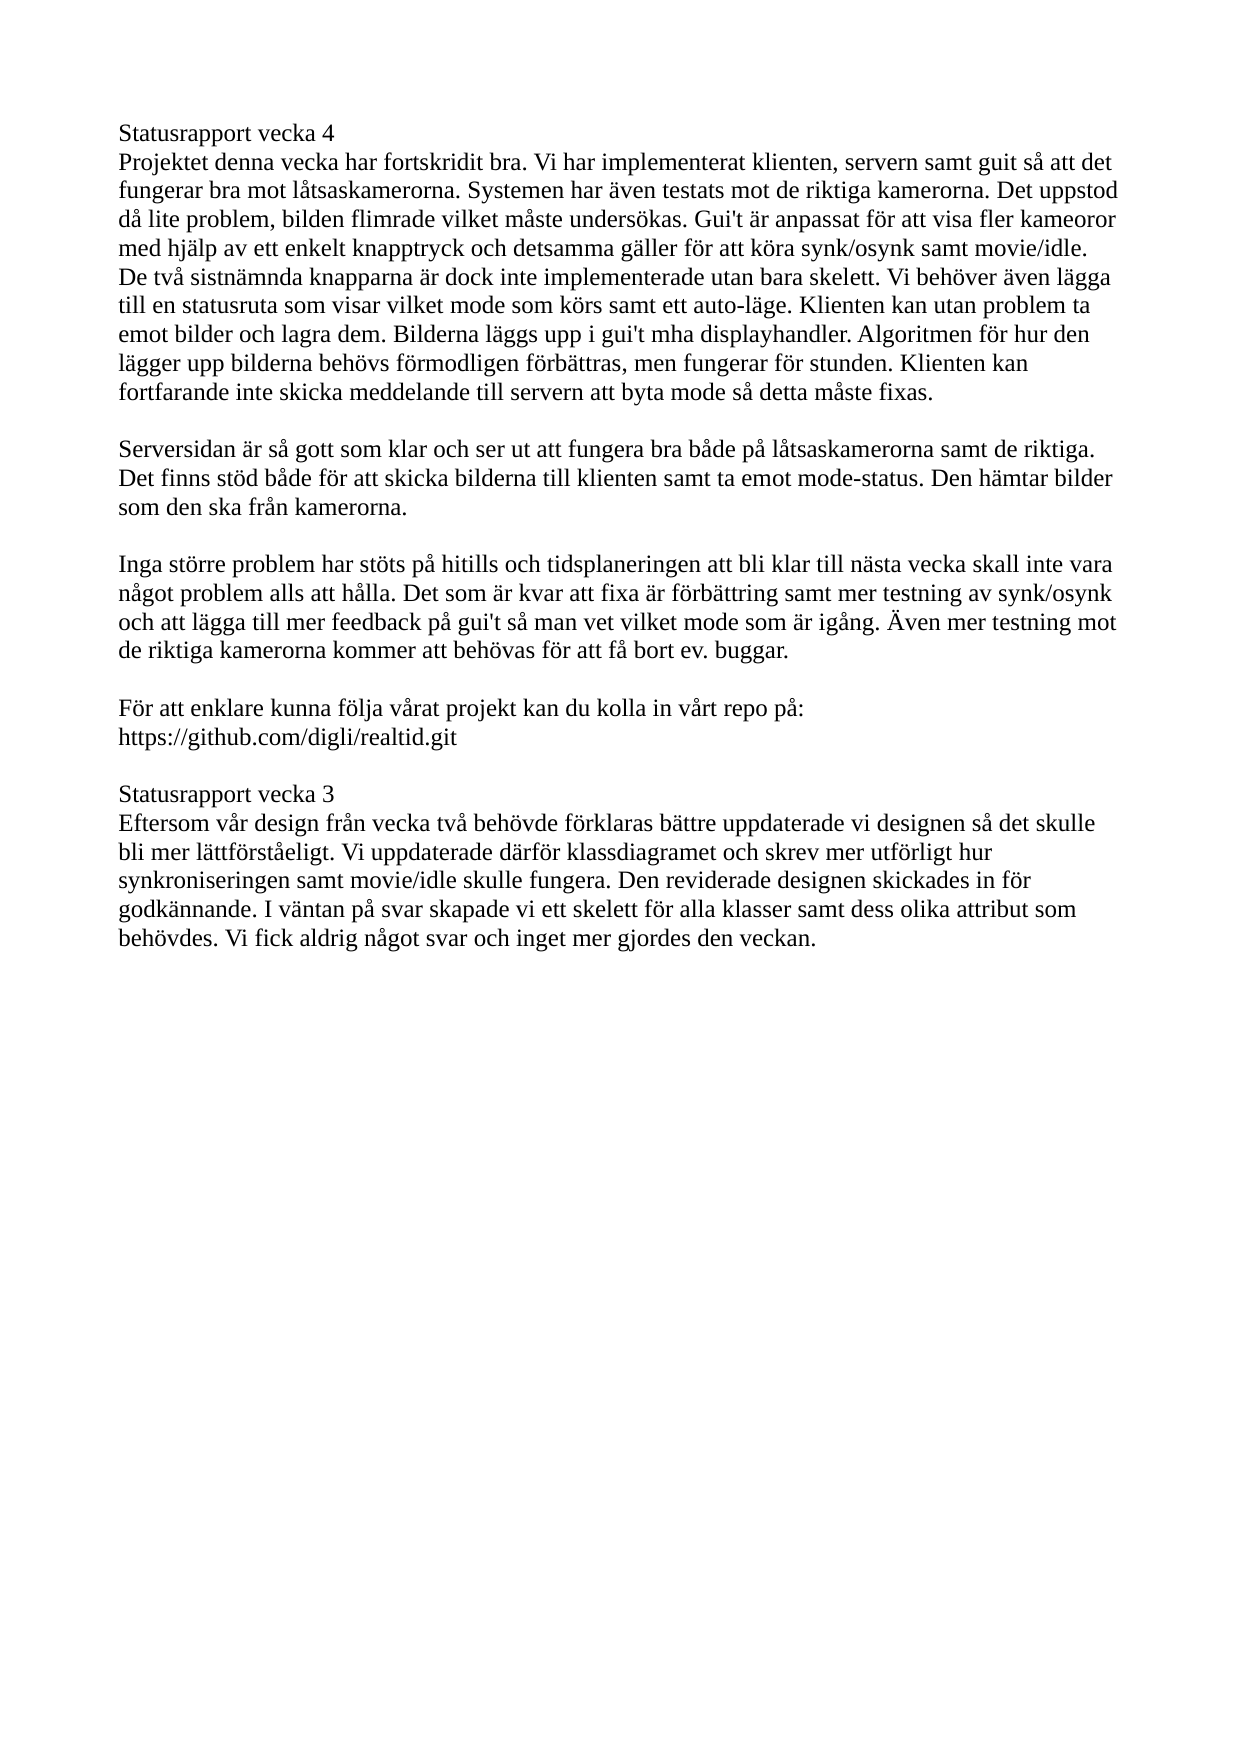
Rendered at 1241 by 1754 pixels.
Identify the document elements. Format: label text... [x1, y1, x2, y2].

text Statusrapport vecka 3 [118, 779, 1122, 808]
text Eftersom vår design från vecka två behövde förklaras bättre uppdaterade vi designen så det skulle bli mer lättförståeligt. Vi uppdaterade därför klassdiagramet och skrev mer utförligt hur synkroniseringen samt movie/idle skulle fungera. Den reviderade designen skickades in för godkännande. I väntan på svar skapade vi ett skelett för alla klasser samt dess olika attribut som behövdes. Vi fick aldrig något svar och inget mer gjordes den veckan. [118, 808, 1122, 952]
text Projektet denna vecka har fortskridit bra. Vi har implementerat klienten, servern samt guit så att det fungerar bra mot låtsaskamerorna. Systemen har även testats mot de riktiga kamerorna. Det uppstod då lite problem, bilden flimrade vilket måste undersökas. Gui't är anpassat för att visa fler kameoror med hjälp av ett enkelt knapptryck och detsamma gäller för att köra synk/osynk samt movie/idle. De två sistnämnda knapparna är dock inte implementerade utan bara skelett. Vi behöver även lägga till en statusruta som visar vilket mode som körs samt ett auto-läge. Klienten kan utan problem ta emot bilder och lagra dem. Bilderna läggs upp i gui't mha displayhandler. Algoritmen för hur den lägger upp bilderna behövs förmodligen förbättras, men fungerar för stunden. Klienten kan fortfarande inte skicka meddelande till servern att byta mode så detta måste fixas. [118, 147, 1122, 406]
text Statusrapport vecka 4 [118, 118, 1122, 147]
text För att enklare kunna följa vårat projekt kan du kolla in vårt repo på: https://github.com/digli/realtid.git [118, 693, 1122, 751]
text Serversidan är så gott som klar och ser ut att fungera bra både på låtsaskamerorna samt de riktiga. Det finns stöd både för att skicka bilderna till klienten samt ta emot mode-status. Den hämtar bilder som den ska från kamerorna. [118, 434, 1122, 521]
text Inga större problem har stöts på hitills och tidsplaneringen att bli klar till nästa vecka skall inte vara något problem alls att hålla. Det som är kvar att fixa är förbättring samt mer testning av synk/osynk och att lägga till mer feedback på gui't så man vet vilket mode som är igång. Även mer testning mot de riktiga kamerorna kommer att behövas för att få bort ev. buggar. [118, 549, 1122, 664]
